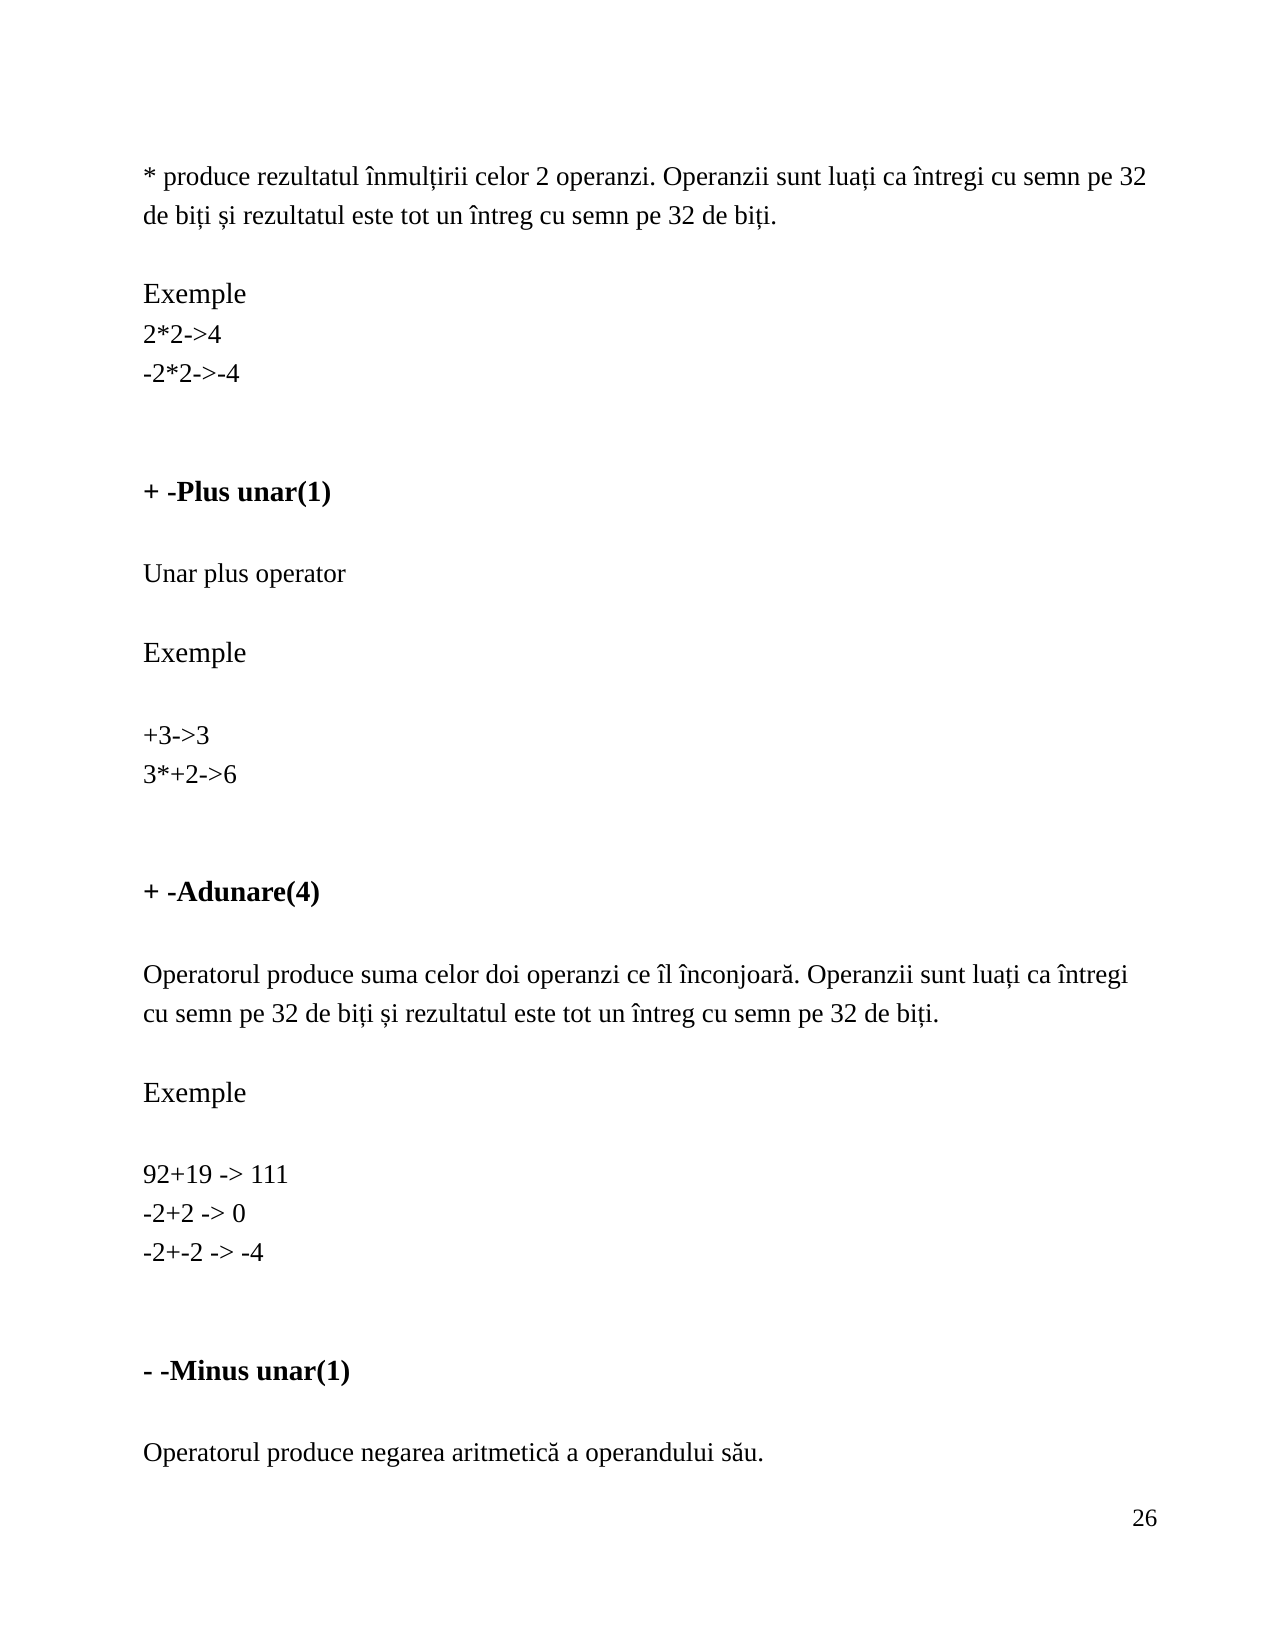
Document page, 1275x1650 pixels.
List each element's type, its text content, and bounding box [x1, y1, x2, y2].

text Exemple [143, 277, 1157, 310]
text Unar plus operator [143, 558, 1157, 589]
text -2*2->-4 [143, 357, 1157, 388]
text Exemple [143, 635, 1157, 669]
text +3->3 [143, 719, 1157, 750]
text Operatorul produce negarea aritmetică a operandului său. [143, 1437, 1157, 1468]
text -2+-2 -> -4 [143, 1236, 1157, 1267]
text + -Adunare(4) [143, 874, 1157, 908]
text -2+2 -> 0 [143, 1197, 1157, 1228]
text * produce rezultatul înmulțirii celor 2 operanzi. Operanzii sunt luați ca întregi cu semn pe 32 de biți și rezultatul este tot un întreg cu semn pe 32 de biți. [143, 160, 1157, 230]
text + -Plus unar(1) [143, 474, 1157, 507]
text 92+19 -> 111 [143, 1158, 1157, 1190]
text Exemple [143, 1075, 1157, 1108]
text 3*+2->6 [143, 758, 1157, 789]
text 2*2->4 [143, 318, 1157, 349]
text - -Minus unar(1) [143, 1353, 1157, 1386]
text Operatorul produce suma celor doi operanzi ce îl înconjoară. Operanzii sunt luați ca întregi cu semn pe 32 de biți și rezultatul este tot un întreg cu semn pe 32 de biți. [143, 958, 1157, 1028]
